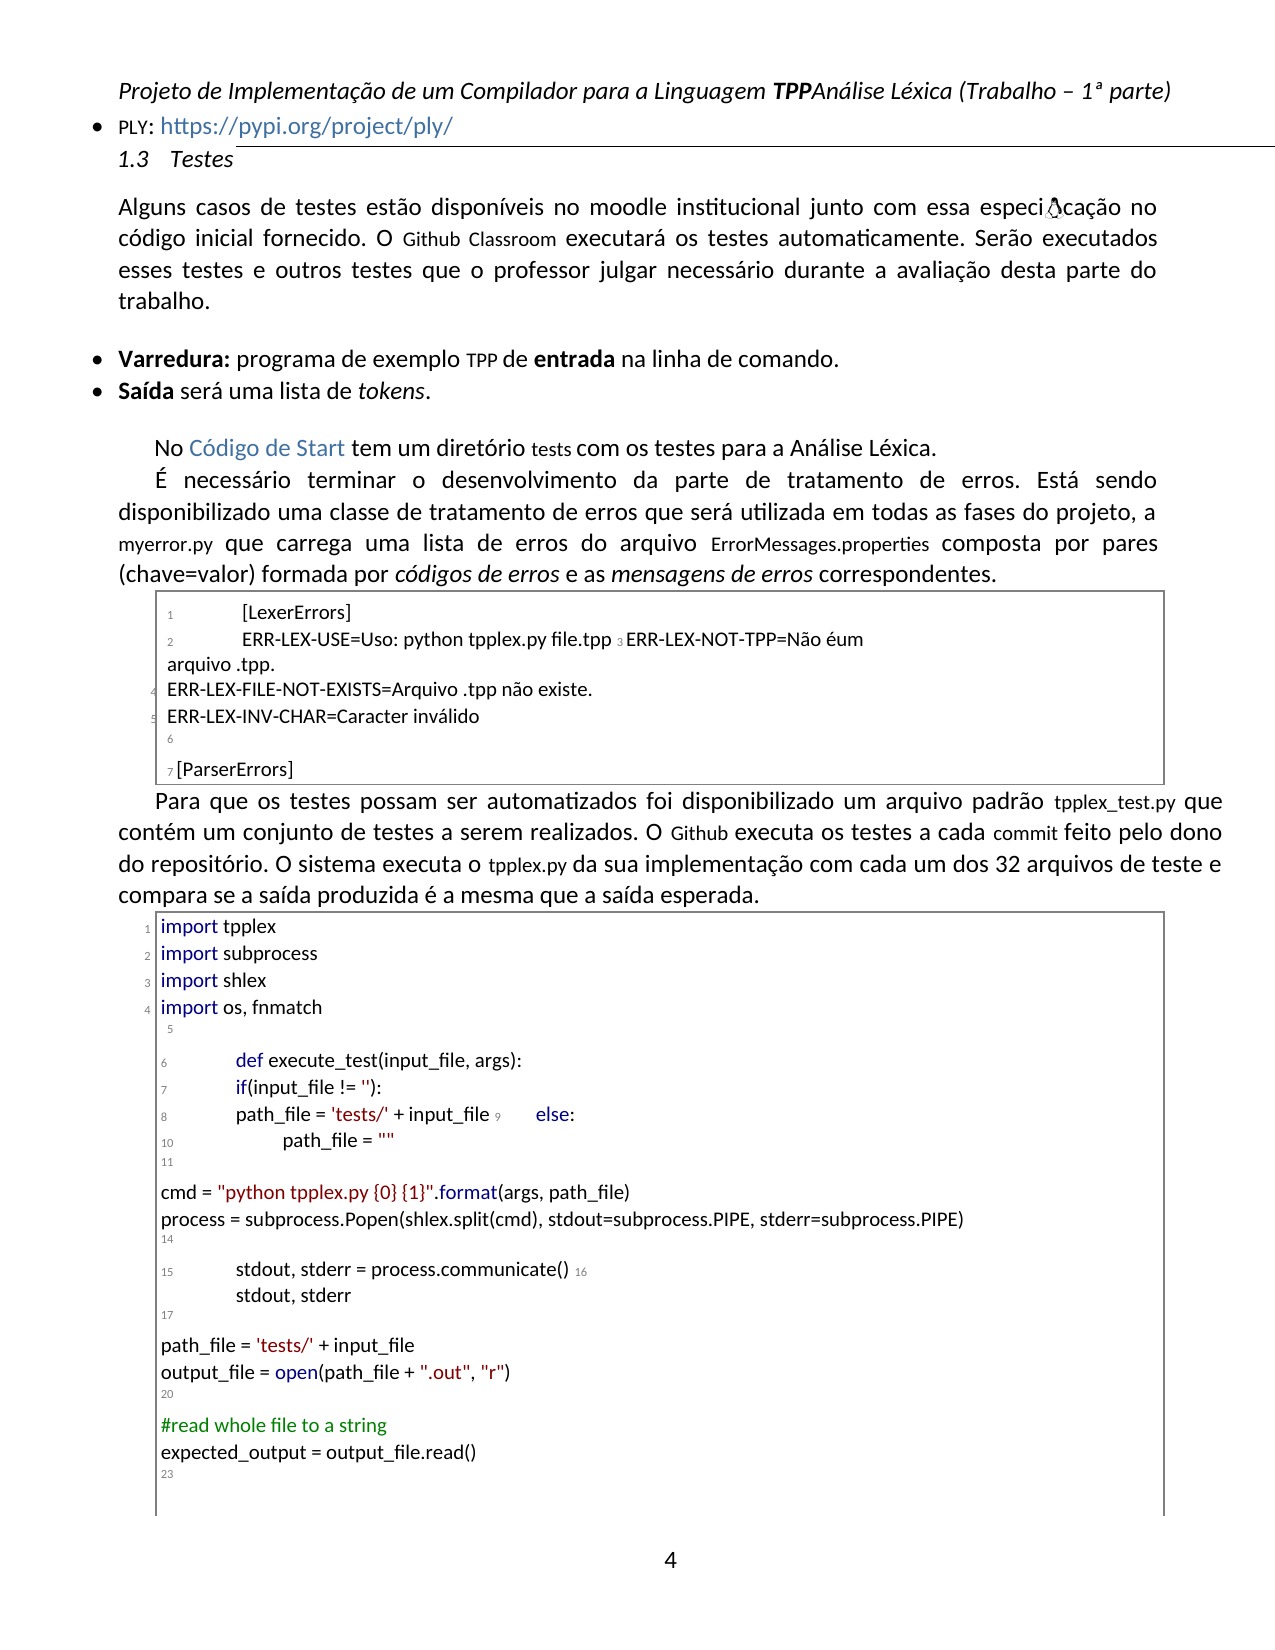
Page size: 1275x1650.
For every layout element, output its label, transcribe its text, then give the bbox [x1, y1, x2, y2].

text É necessário terminar o desenvolvimento da parte de tratamento de erros. Está sendo disponibilizado uma classe de tratamento de erros que será utilizada em todas as fases do projeto, a myerror.py que carrega uma lista de erros do arquivo ErrorMessages.properties composta por pares (chave=valor) formada por códigos de erros e as mensagens de erros correspondentes. [118, 464, 1158, 589]
list Saída será uma lista de tokens. [91, 375, 1158, 405]
list Varredura: programa de exemplo TPP de entrada na linha de comando. [91, 343, 1158, 373]
table_header [LexerErrors] ERR-LEX-USE=Uso: python tpplex.py file.tpp 3 ERR-LEX-NOT-TPP=Não éum arquivo .tpp. ERR-LEX-FILE-NOT-EXISTS=Arquivo .tpp não existe. ERR-LEX-INV-CHAR=Caracter inválido 6 7 [ParserErrors] [157, 592, 1163, 783]
list PLY: https://pypi.org/project/ply/ [91, 110, 1223, 140]
table_header import tpplex import subprocess import shlex import os, fnmatch 5 def execute_test(input_file, args): if(input_file != ''): path_file = 'tests/' + input_file 9 else: 10 path_file = "" 11 cmd = "python tpplex.py {0} {1}".format(args, path_file) process = subprocess.Popen(shlex.split(cmd), stdout=subprocess.PIPE, stderr=subprocess.PIPE) 14 15 stdout, stderr = process.communicate() 16 stdout, stderr 17 path_file = 'tests/' + input_file output_file = open(path_file + ".out", "r") 20 #read whole file to a string expected_output = output_file.read() 23 [157, 913, 1163, 1516]
text Para que os testes possam ser automatizados foi disponibilizado um arquivo padrão tpplex_test.py que contém um conjunto de testes a serem realizados. O Github executa os testes a cada commit feito pelo dono do repositório. O sistema executa o tpplex.py da sua implementação com cada um dos 32 arquivos de teste e compara se a saída produzida é a mesma que a saída esperada. [118, 785, 1223, 909]
subtitle 1.3 Testes [117, 144, 1223, 174]
text Alguns casos de testes estão disponíveis no moodle institucional junto com essa especicação no código inicial fornecido. O Github Classroom executará os testes automaticamente. Serão executados esses testes e outros testes que o professor julgar necessário durante a avaliação desta parte do trabalho. [118, 191, 1158, 316]
text No Código de Start tem um diretório tests com os testes para a Análise Léxica. [154, 432, 1158, 463]
